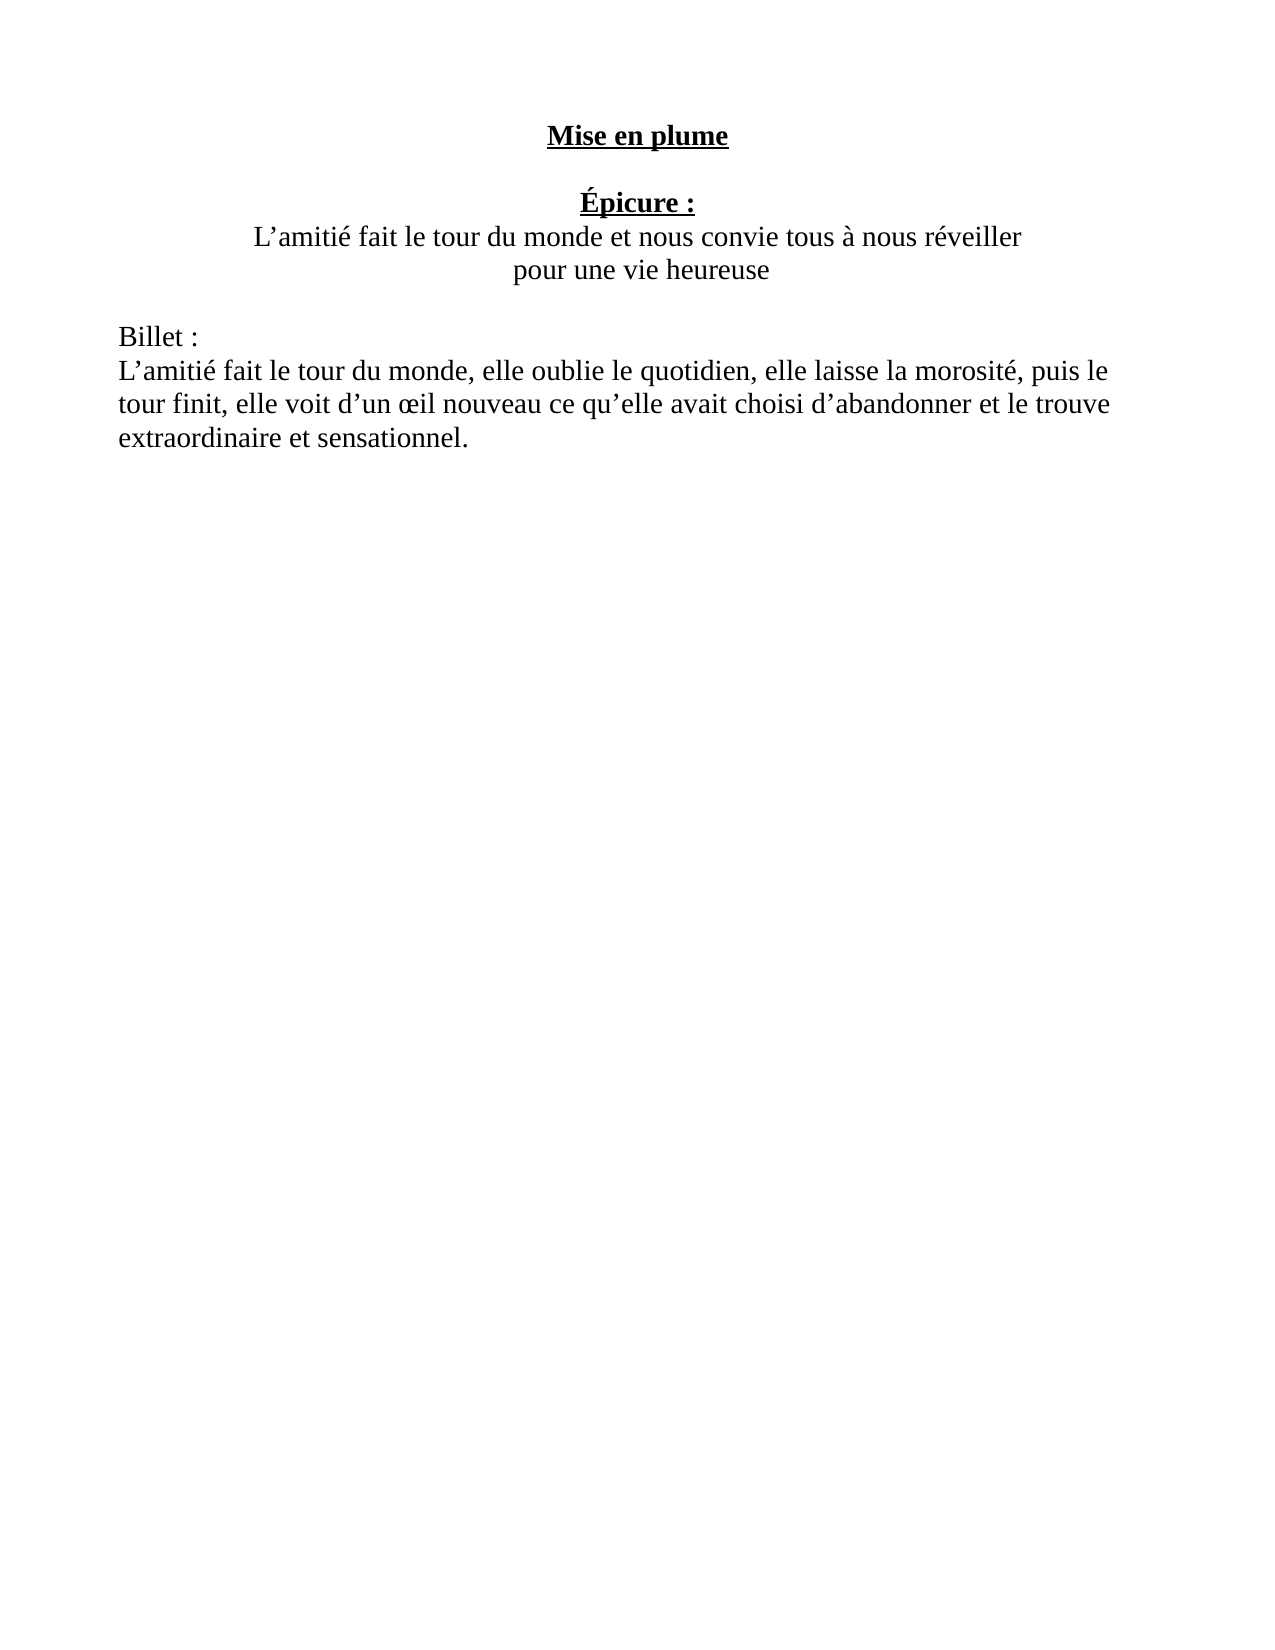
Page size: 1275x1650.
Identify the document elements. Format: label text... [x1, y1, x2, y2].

text L’amitié fait le tour du monde, elle oublie le quotidien, elle laisse la morosité, puis le tour finit, elle voit d’un œil nouveau ce qu’elle avait choisi d’abandonner et le trouve extraordinaire et sensationnel. [118, 353, 1157, 453]
text Billet : [118, 319, 1157, 353]
text L’amitié fait le tour du monde et nous convie tous à nous réveiller [118, 219, 1157, 252]
text pour une vie heureuse [118, 252, 1157, 286]
text Mise en plume [118, 118, 1157, 152]
text Épicure : [118, 185, 1157, 219]
